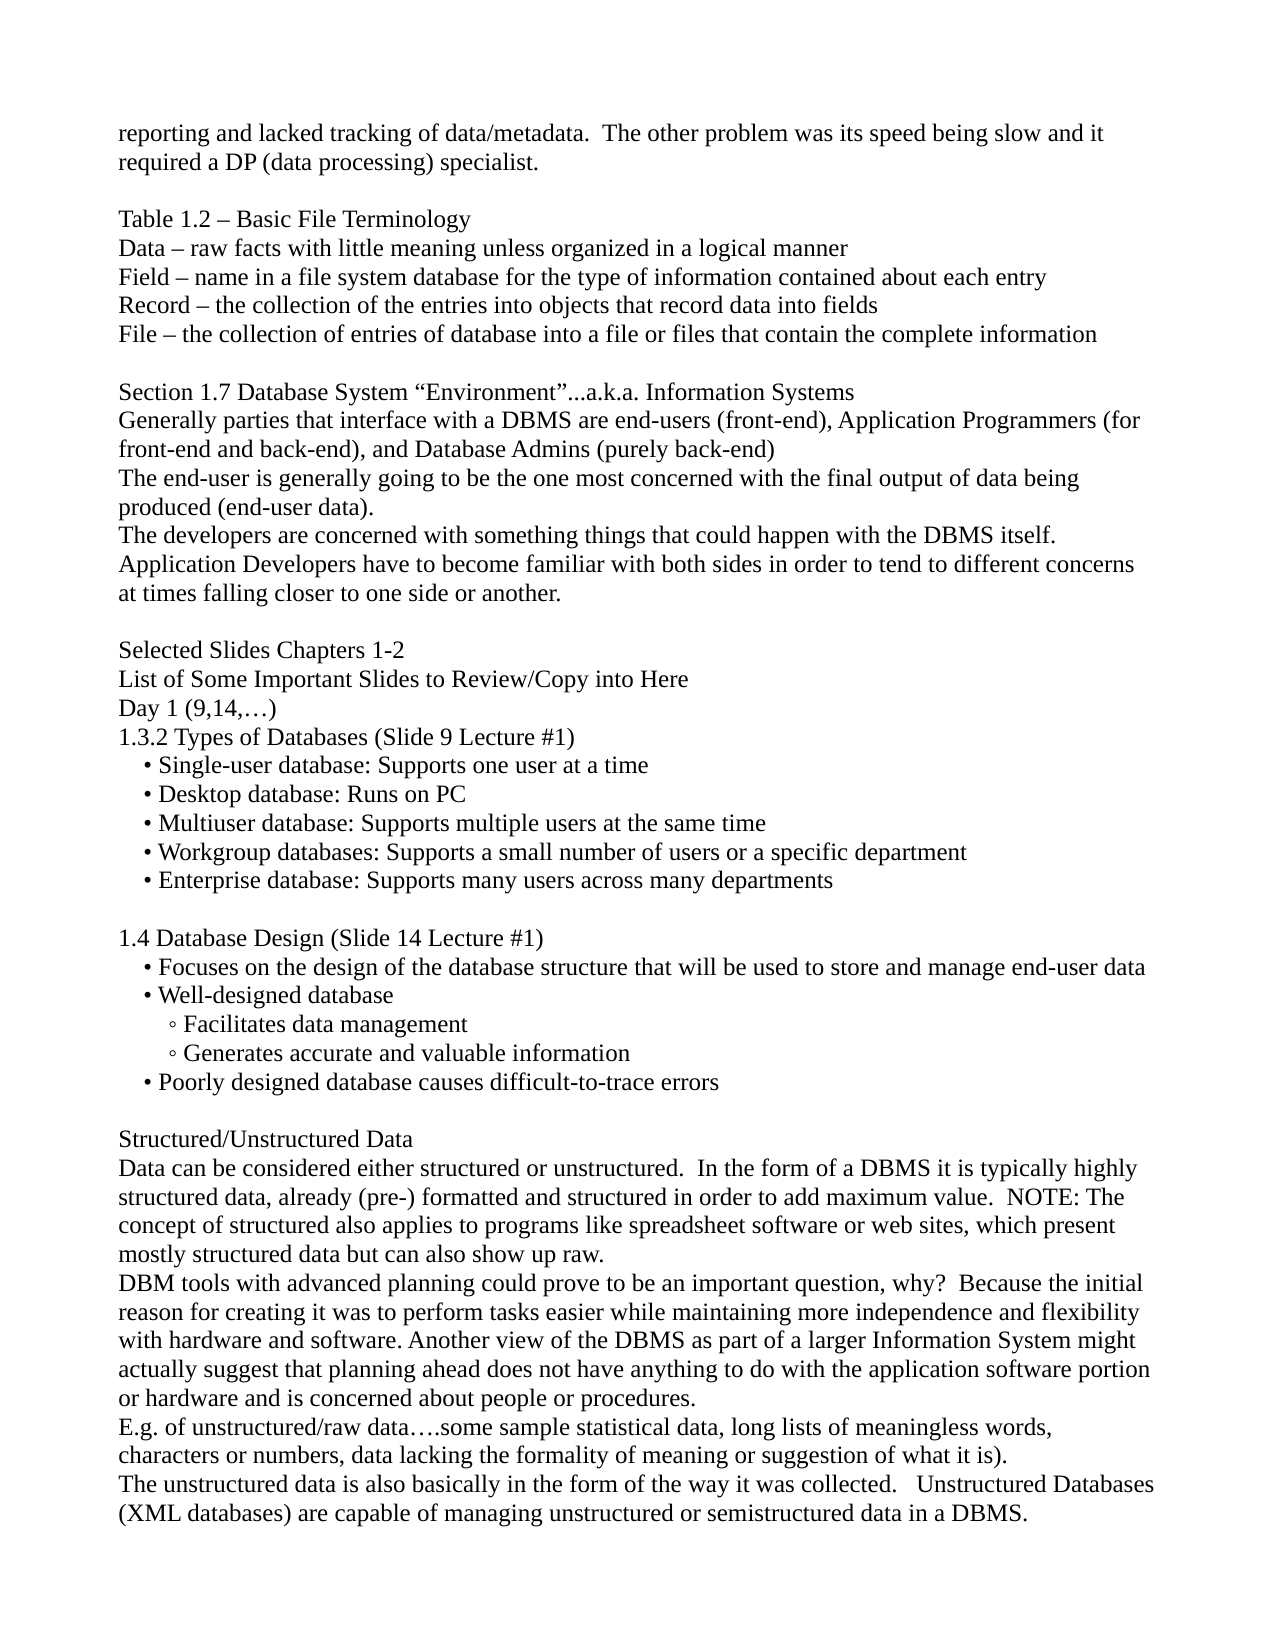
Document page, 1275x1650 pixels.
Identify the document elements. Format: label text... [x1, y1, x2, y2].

text The end-user is generally going to be the one most concerned with the final output of data being produced (end-user data). [118, 463, 1157, 521]
text • Well-designed database [118, 981, 1157, 1009]
text reporting and lacked tracking of data/metadata. The other problem was its speed being slow and it required a DP (data processing) specialist. [118, 118, 1157, 176]
text List of Some Important Slides to Review/Copy into Here [118, 664, 1157, 693]
text The unstructured data is also basically in the form of the way it was collected. Unstructured Databases (XML databases) are capable of managing unstructured or semistructured data in a DBMS. [118, 1469, 1157, 1527]
text 1.3.2 Types of Databases (Slide 9 Lecture #1) [118, 722, 1157, 751]
text • Desktop database: Runs on PC [118, 779, 1157, 808]
text ◦ Generates accurate and valuable information [118, 1038, 1157, 1067]
text • Workgroup databases: Supports a small number of users or a specific department [118, 837, 1157, 866]
text Record – the collection of the entries into objects that record data into fields [118, 291, 1157, 319]
text • Poorly designed database causes difficult-to-trace errors [118, 1067, 1157, 1096]
text • Focuses on the design of the database structure that will be used to store and manage end-user data [118, 952, 1157, 981]
text E.g. of unstructured/raw data….some sample statistical data, long lists of meaningless words, characters or numbers, data lacking the formality of meaning or suggestion of what it is). [118, 1412, 1157, 1469]
text Day 1 (9,14,…) [118, 693, 1157, 722]
text Data can be considered either structured or unstructured. In the form of a DBMS it is typically highly structured data, already (pre-) formatted and structured in order to add maximum value. NOTE: The concept of structured also applies to programs like spreadsheet software or web sites, which present mostly structured data but can also show up raw. [118, 1153, 1157, 1268]
text Field – name in a file system database for the type of information contained about each entry [118, 262, 1157, 291]
text Data – raw facts with little meaning unless organized in a logical manner [118, 233, 1157, 262]
text ◦ Facilitates data management [118, 1009, 1157, 1038]
text File – the collection of entries of database into a file or files that contain the complete information [118, 319, 1157, 348]
text Structured/Unstructured Data [118, 1124, 1157, 1153]
text Selected Slides Chapters 1-2 [118, 636, 1157, 664]
text • Multiuser database: Supports multiple users at the same time [118, 808, 1157, 837]
text 1.4 Database Design (Slide 14 Lecture #1) [118, 923, 1157, 952]
text Table 1.2 – Basic File Terminology [118, 204, 1157, 233]
text Generally parties that interface with a DBMS are end-users (front-end), Application Programmers (for front-end and back-end), and Database Admins (purely back-end) [118, 406, 1157, 463]
text DBM tools with advanced planning could prove to be an important question, why? Because the initial reason for creating it was to perform tasks easier while maintaining more independence and flexibility with hardware and software. Another view of the DBMS as part of a larger Information System might actually suggest that planning ahead does not have anything to do with the application software portion or hardware and is concerned about people or procedures. [118, 1268, 1157, 1412]
text • Single-user database: Supports one user at a time [118, 751, 1157, 779]
text Application Developers have to become familiar with both sides in order to tend to different concerns at times falling closer to one side or another. [118, 549, 1157, 607]
text • Enterprise database: Supports many users across many departments [118, 866, 1157, 894]
text Section 1.7 Database System “Environment”...a.k.a. Information Systems [118, 377, 1157, 406]
text The developers are concerned with something things that could happen with the DBMS itself. [118, 521, 1157, 549]
